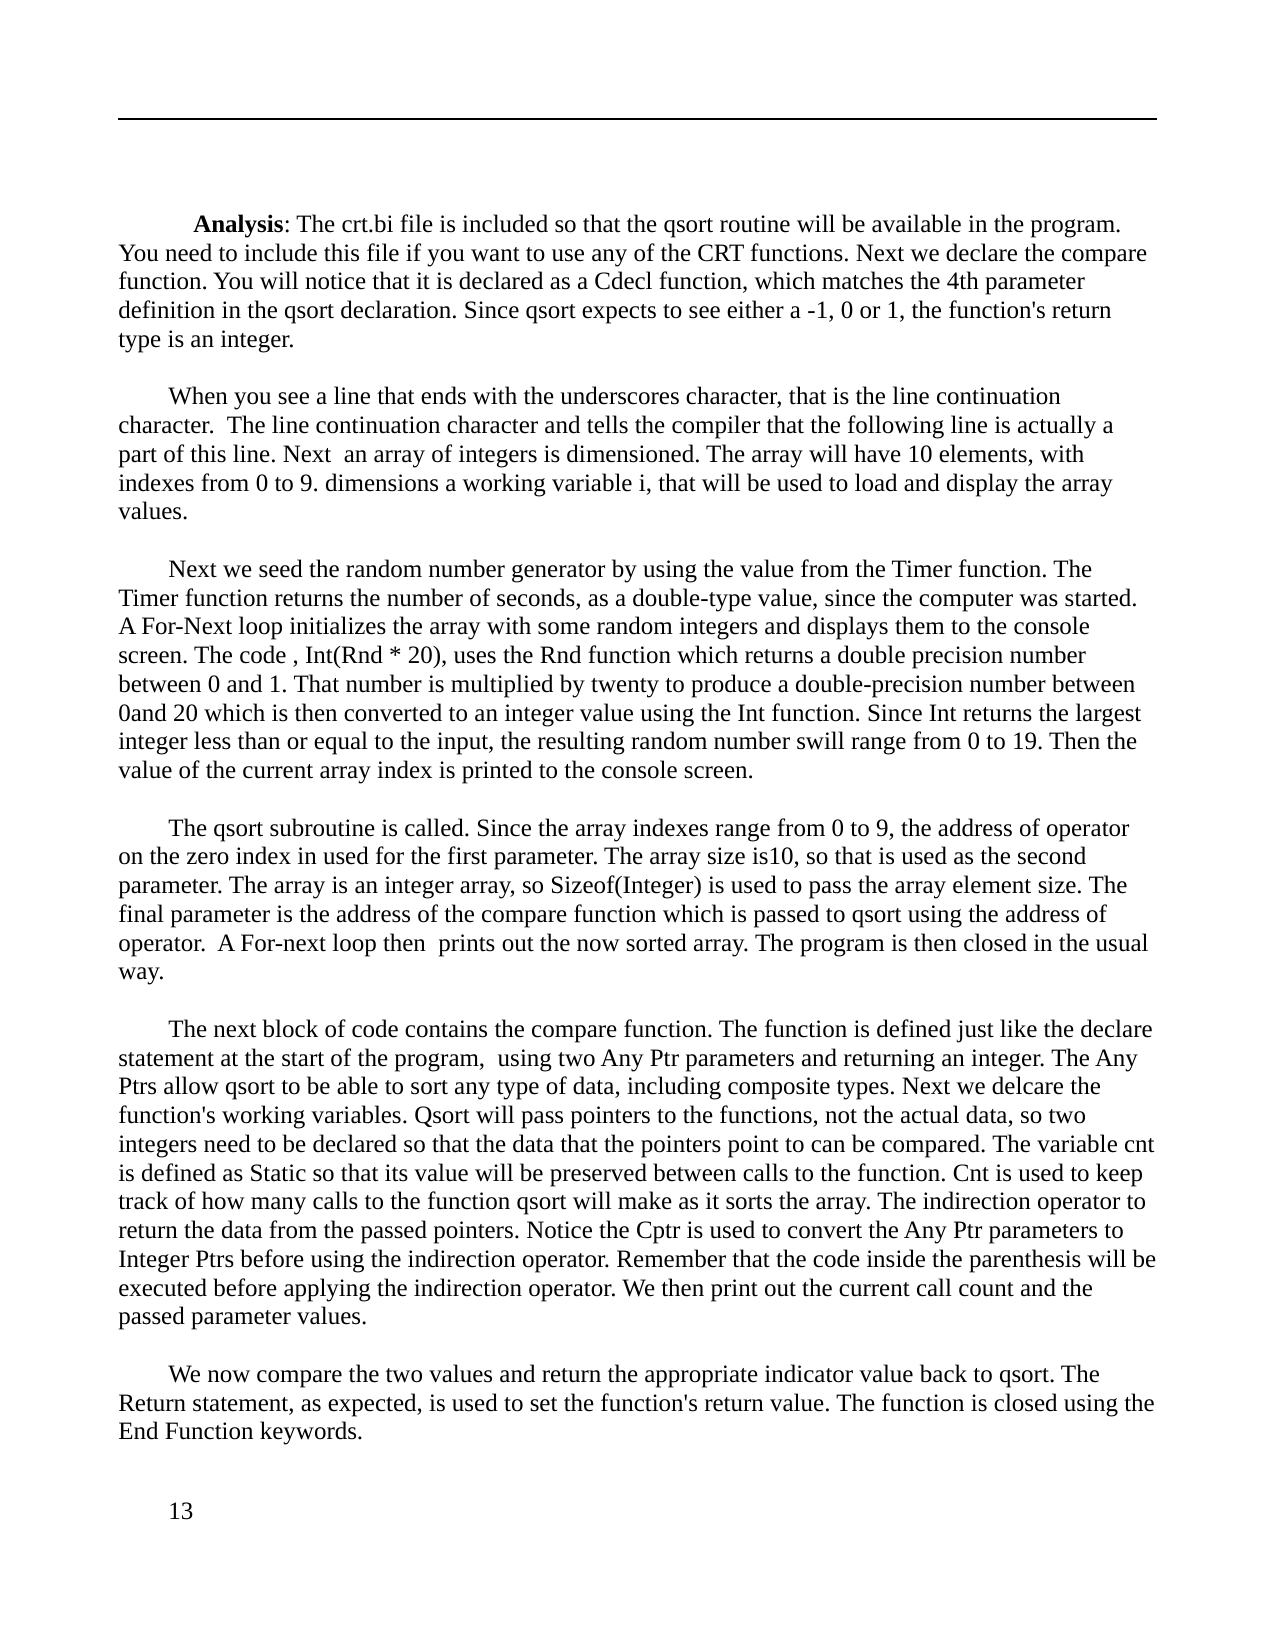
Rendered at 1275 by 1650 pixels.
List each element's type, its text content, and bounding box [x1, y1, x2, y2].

text Next we seed the random number generator by using the value from the Timer function. The Timer function returns the number of seconds, as a double-type value, since the computer was started. A For-Next loop initializes the array with some random integers and displays them to the console screen. The code , Int(Rnd * 20), uses the Rnd function which returns a double precision number between 0 and 1. That number is multiplied by twenty to produce a double-precision number between 0and 20 which is then converted to an integer value using the Int function. Since Int returns the largest integer less than or equal to the input, the resulting random number swill range from 0 to 19. Then the value of the current array index is printed to the console screen. [118, 554, 1157, 784]
text When you see a line that ends with the underscores character, that is the line continuation character. The line continuation character and tells the compiler that the following line is actually a part of this line. Next an array of integers is dimensioned. The array will have 10 elements, with indexes from 0 to 9. dimensions a working variable i, that will be used to load and display the array values. [118, 381, 1157, 525]
text The next block of code contains the compare function. The function is defined just like the declare statement at the start of the program, using two Any Ptr parameters and returning an integer. The Any Ptrs allow qsort to be able to sort any type of data, including composite types. Next we delcare the function's working variables. Qsort will pass pointers to the functions, not the actual data, so two integers need to be declared so that the data that the pointers point to can be compared. The variable cnt is defined as Static so that its value will be preserved between calls to the function. Cnt is used to keep track of how many calls to the function qsort will make as it sorts the array. The indirection operator to return the data from the passed pointers. Notice the Cptr is used to convert the Any Ptr parameters to Integer Ptrs before using the indirection operator. Remember that the code inside the parenthesis will be executed before applying the indirection operator. We then print out the current call count and the passed parameter values. [118, 1014, 1157, 1330]
text The qsort subroutine is called. Since the array indexes range from 0 to 9, the address of operator on the zero index in used for the first parameter. The array size is10, so that is used as the second parameter. The array is an integer array, so Sizeof(Integer) is used to pass the array element size. The final parameter is the address of the compare function which is passed to qsort using the address of operator. A For-next loop then prints out the now sorted array. The program is then closed in the usual way. [118, 813, 1157, 985]
text We now compare the two values and return the appropriate indicator value back to qsort. The Return statement, as expected, is used to set the function's return value. The function is closed using the End Function keywords. [118, 1359, 1157, 1445]
text Analysis: The crt.bi file is included so that the qsort routine will be available in the program. You need to include this file if you want to use any of the CRT functions. Next we declare the compare function. You will notice that it is declared as a Cdecl function, which matches the 4th parameter definition in the qsort declaration. Since qsort expects to see either a -1, 0 or 1, the function's return type is an integer. [118, 209, 1157, 353]
